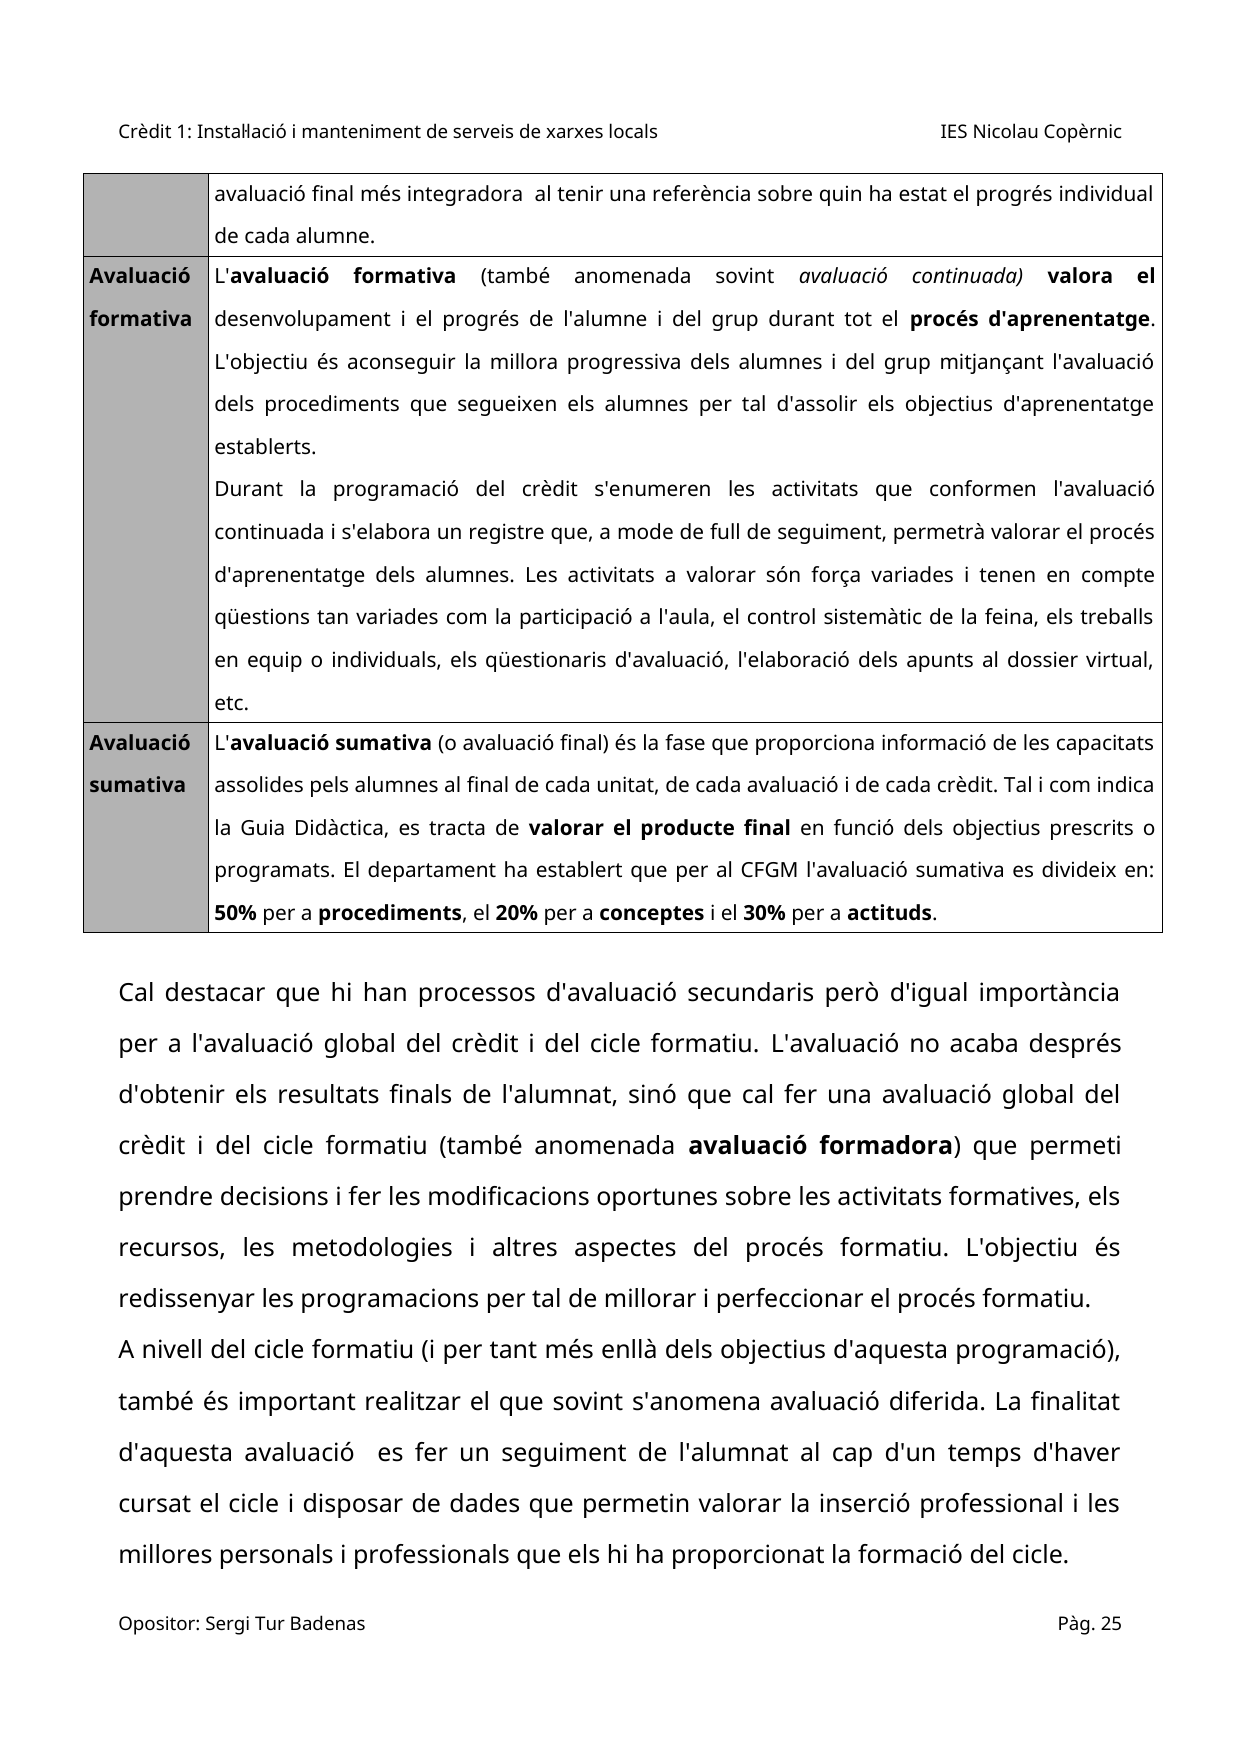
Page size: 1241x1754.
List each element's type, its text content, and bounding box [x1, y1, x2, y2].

table_header avaluació final més integradora al tenir una referència sobre quin ha estat el progrés individual de cada alumne. [209, 174, 1162, 256]
text Cal destacar que hi han processos d'avaluació secundaris però d'igual importància per a l'avaluació global del crèdit i del cicle formatiu. L'avaluació no acaba després d'obtenir els resultats finals de l'alumnat, sinó que cal fer una avaluació global del crèdit i del cicle formatiu (també anomenada avaluació formadora) que permeti prendre decisions i fer les modificacions oportunes sobre les activitats formatives, els recursos, les metodologies i altres aspectes del procés formatiu. L'objectiu és redissenyar les programacions per tal de millorar i perfeccionar el procés formatiu. [118, 975, 1122, 1315]
table_cell Avaluació sumativa [84, 723, 208, 932]
text A nivell del cicle formatiu (i per tant més enllà dels objectius d'aquesta programació), també és important realitzar el que sovint s'anomena avaluació diferida. La finalitat d'aquesta avaluació es fer un seguiment de l'alumnat al cap d'un temps d'haver cursat el cicle i disposar de dades que permetin valorar la inserció professional i les millores personals i professionals que els hi ha proporcionat la formació del cicle. [118, 1332, 1122, 1570]
table_cell Avaluació formativa [84, 257, 208, 722]
table_header [84, 174, 208, 256]
table_cell L'avaluació sumativa (o avaluació final) és la fase que proporciona informació de les capacitats assolides pels alumnes al final de cada unitat, de cada avaluació i de cada crèdit. Tal i com indica la Guia Didàctica, es tracta de valorar el producte final en funció dels objectius prescrits o programats. El departament ha establert que per al CFGM l'avaluació sumativa es divideix en: 50% per a procediments, el 20% per a conceptes i el 30% per a actituds. [209, 723, 1162, 932]
table_cell L'avaluació formativa (també anomenada sovint avaluació continuada) valora el desenvolupament i el progrés de l'alumne i del grup durant tot el procés d'aprenentatge. L'objectiu és aconseguir la millora progressiva dels alumnes i del grup mitjançant l'avaluació dels procediments que segueixen els alumnes per tal d'assolir els objectius d'aprenentatge establerts. Durant la programació del crèdit s'enumeren les activitats que conformen l'avaluació continuada i s'elabora un registre que, a mode de full de seguiment, permetrà valorar el procés d'aprenentatge dels alumnes. Les activitats a valorar són força variades i tenen en compte qüestions tan variades com la participació a l'aula, el control sistemàtic de la feina, els treballs en equip o individuals, els qüestionaris d'avaluació, l'elaboració dels apunts al dossier virtual, etc. [209, 257, 1162, 722]
